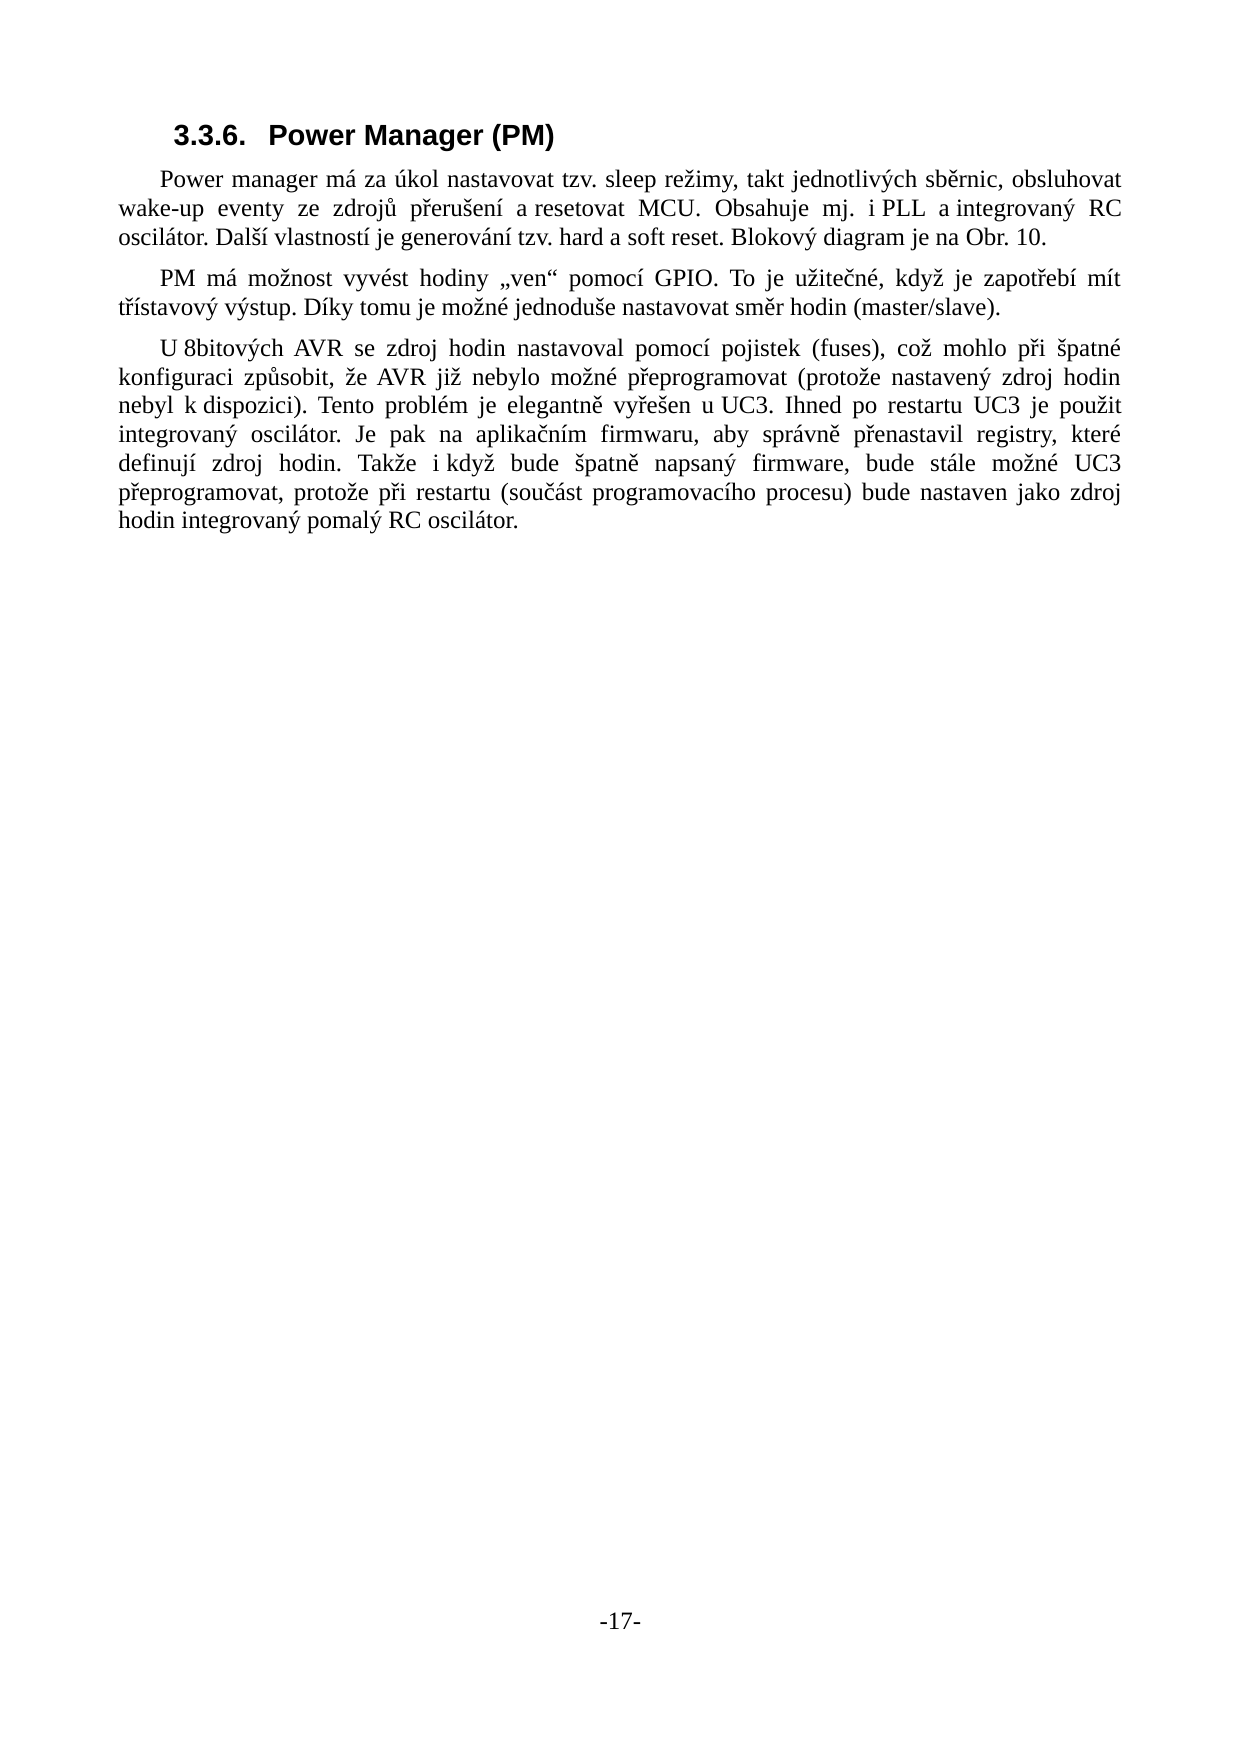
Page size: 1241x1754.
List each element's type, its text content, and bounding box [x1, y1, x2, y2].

text Power manager má za úkol nastavovat tzv. sleep režimy, takt jednotlivých sběrnic, obsluhovat wake-up eventy ze zdrojů přerušení a resetovat MCU. Obsahuje mj. i PLL a integrovaný RC oscilátor. Další vlastností je generování tzv. hard a soft reset. Blokový diagram je na Obr. 10. [118, 164, 1122, 250]
subtitle Power Manager (PM) [163, 118, 1122, 152]
text PM má možnost vyvést hodiny „ven“ pomocí GPIO. To je užitečné, když je zapotřebí mít třístavový výstup. Díky tomu je možné jednoduše nastavovat směr hodin (master/slave). [118, 263, 1122, 320]
text U 8bitových AVR se zdroj hodin nastavoval pomocí pojistek (fuses), což mohlo při špatné konfiguraci způsobit, že AVR již nebylo možné přeprogramovat (protože nastavený zdroj hodin nebyl k dispozici). Tento problém je elegantně vyřešen u UC3. Ihned po restartu UC3 je použit integrovaný oscilátor. Je pak na aplikačním firmwaru, aby správně přenastavil registry, které definují zdroj hodin. Takže i když bude špatně napsaný firmware, bude stále možné UC3 přeprogramovat, protože při restartu (součást programovacího procesu) bude nastaven jako zdroj hodin integrovaný pomalý RC oscilátor. [118, 333, 1122, 534]
